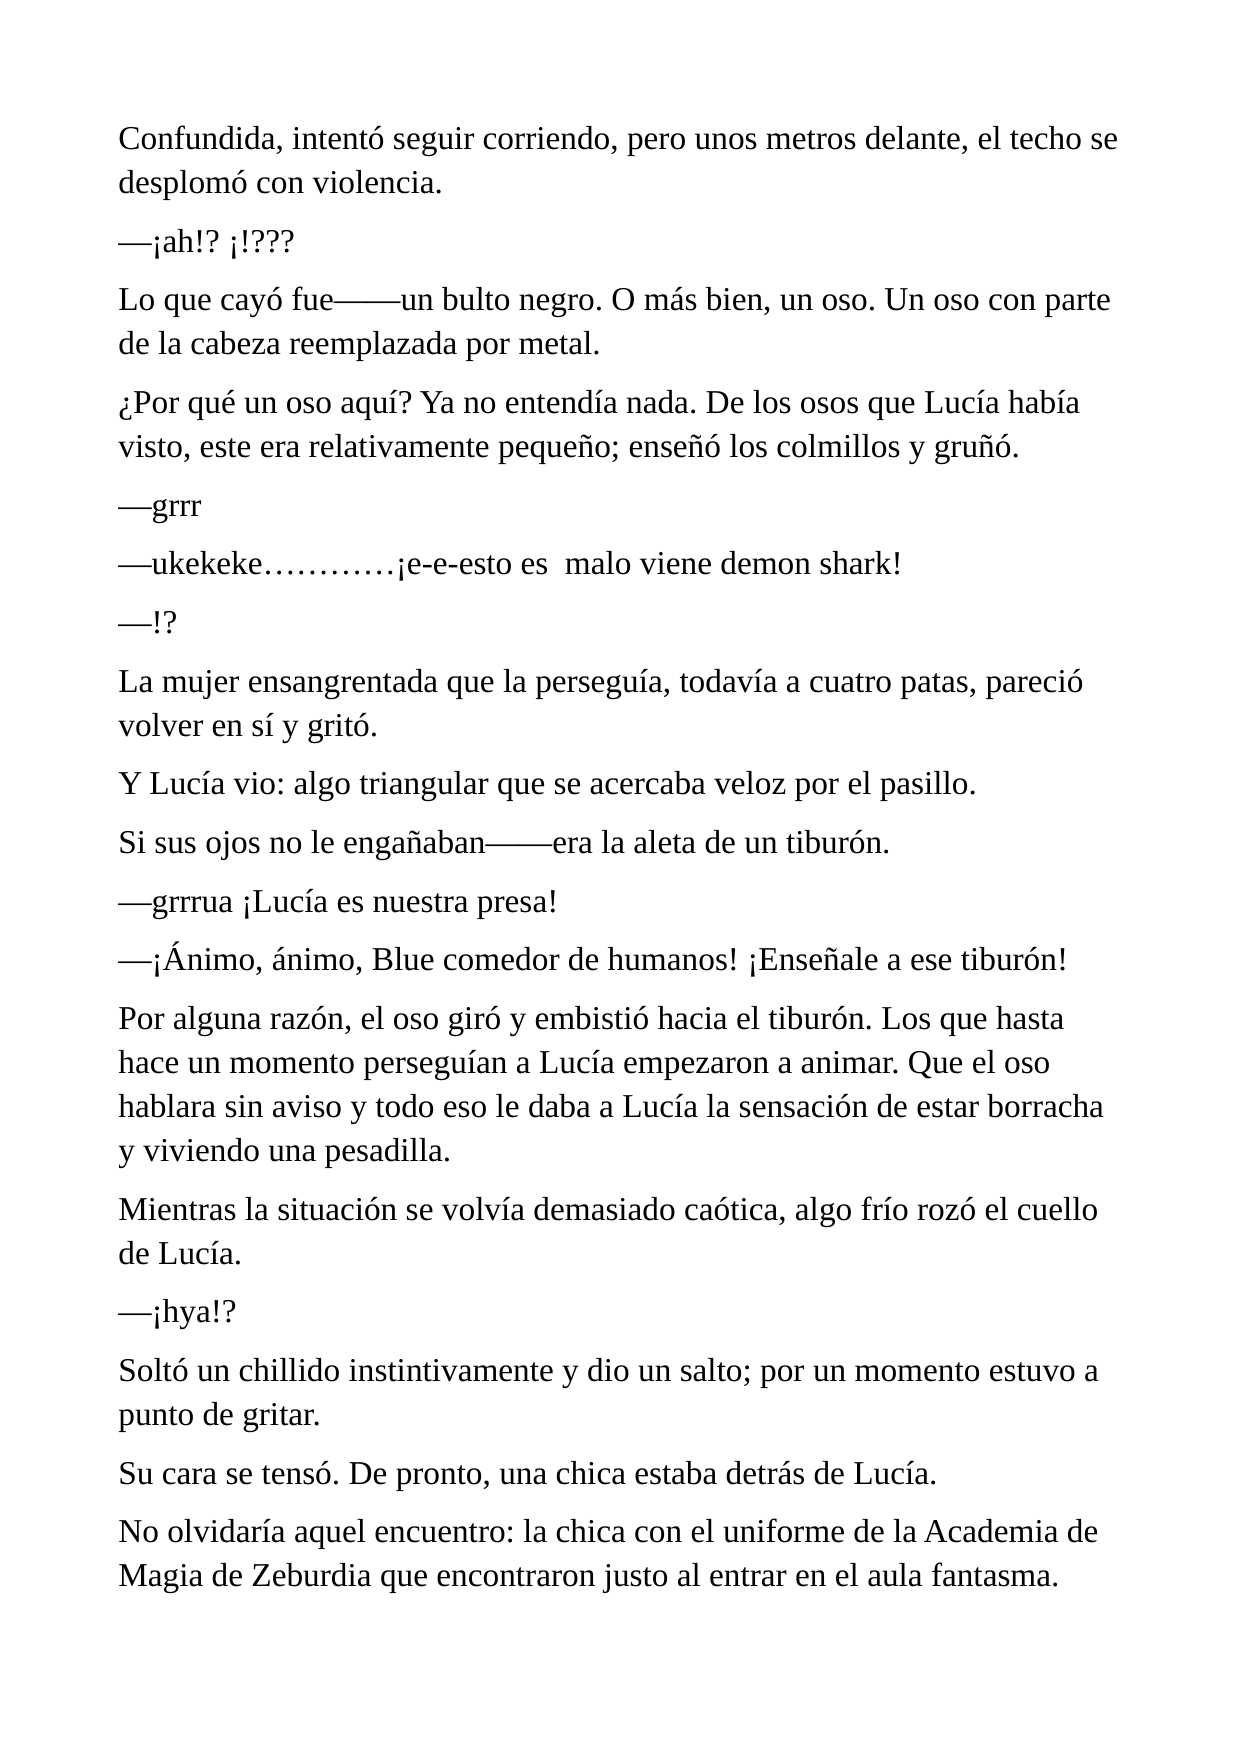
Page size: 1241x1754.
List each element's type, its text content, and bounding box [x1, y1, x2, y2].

text —grrrua ¡Lucía es nuestra presa! [118, 881, 1122, 919]
text Lo que cayó fue――un bulto negro. O más bien, un oso. Un oso con parte de la cabeza reemplazada por metal. [118, 279, 1122, 362]
text —¡Ánimo, ánimo, Blue comedor de humanos! ¡Enseñale a ese tiburón! [118, 939, 1122, 978]
text No olvidaría aquel encuentro: la chica con el uniforme de la Academia de Magia de Zeburdia que encontraron justo al entrar en el aula fantasma. [118, 1512, 1122, 1594]
text Su cara se tensó. De pronto, una chica estaba detrás de Lucía. [118, 1453, 1122, 1491]
text Soltó un chillido instintivamente y dio un salto; por un momento estuvo a punto de gritar. [118, 1350, 1122, 1433]
text —!? [118, 602, 1122, 641]
text —grrr [118, 485, 1122, 523]
text —¡hya!? [118, 1292, 1122, 1330]
text Confundida, intentó seguir corriendo, pero unos metros delante, el techo se desplomó con violencia. [118, 118, 1122, 201]
text La mujer ensangrentada que la perseguía, todavía a cuatro patas, pareció volver en sí y gritó. [118, 661, 1122, 743]
text Si sus ojos no le engañaban――era la aleta de un tiburón. [118, 822, 1122, 861]
text —¡ah!? ¡!??? [118, 221, 1122, 259]
text Y Lucía vio: algo triangular que se acercaba veloz por el pasillo. [118, 763, 1122, 802]
text —ukekeke…………¡e-e-esto es malo viene demon shark! [118, 543, 1122, 582]
text ¿Por qué un oso aquí? Ya no entendía nada. De los osos que Lucía había visto, este era relativamente pequeño; enseñó los colmillos y gruñó. [118, 382, 1122, 464]
text Por alguna razón, el oso giró y embistió hacia el tiburón. Los que hasta hace un momento perseguían a Lucía empezaron a animar. Que el oso hablara sin aviso y todo eso le daba a Lucía la sensación de estar borracha y viviendo una pesadilla. [118, 998, 1122, 1169]
text Mientras la situación se volvía demasiado caótica, algo frío rozó el cuello de Lucía. [118, 1189, 1122, 1271]
